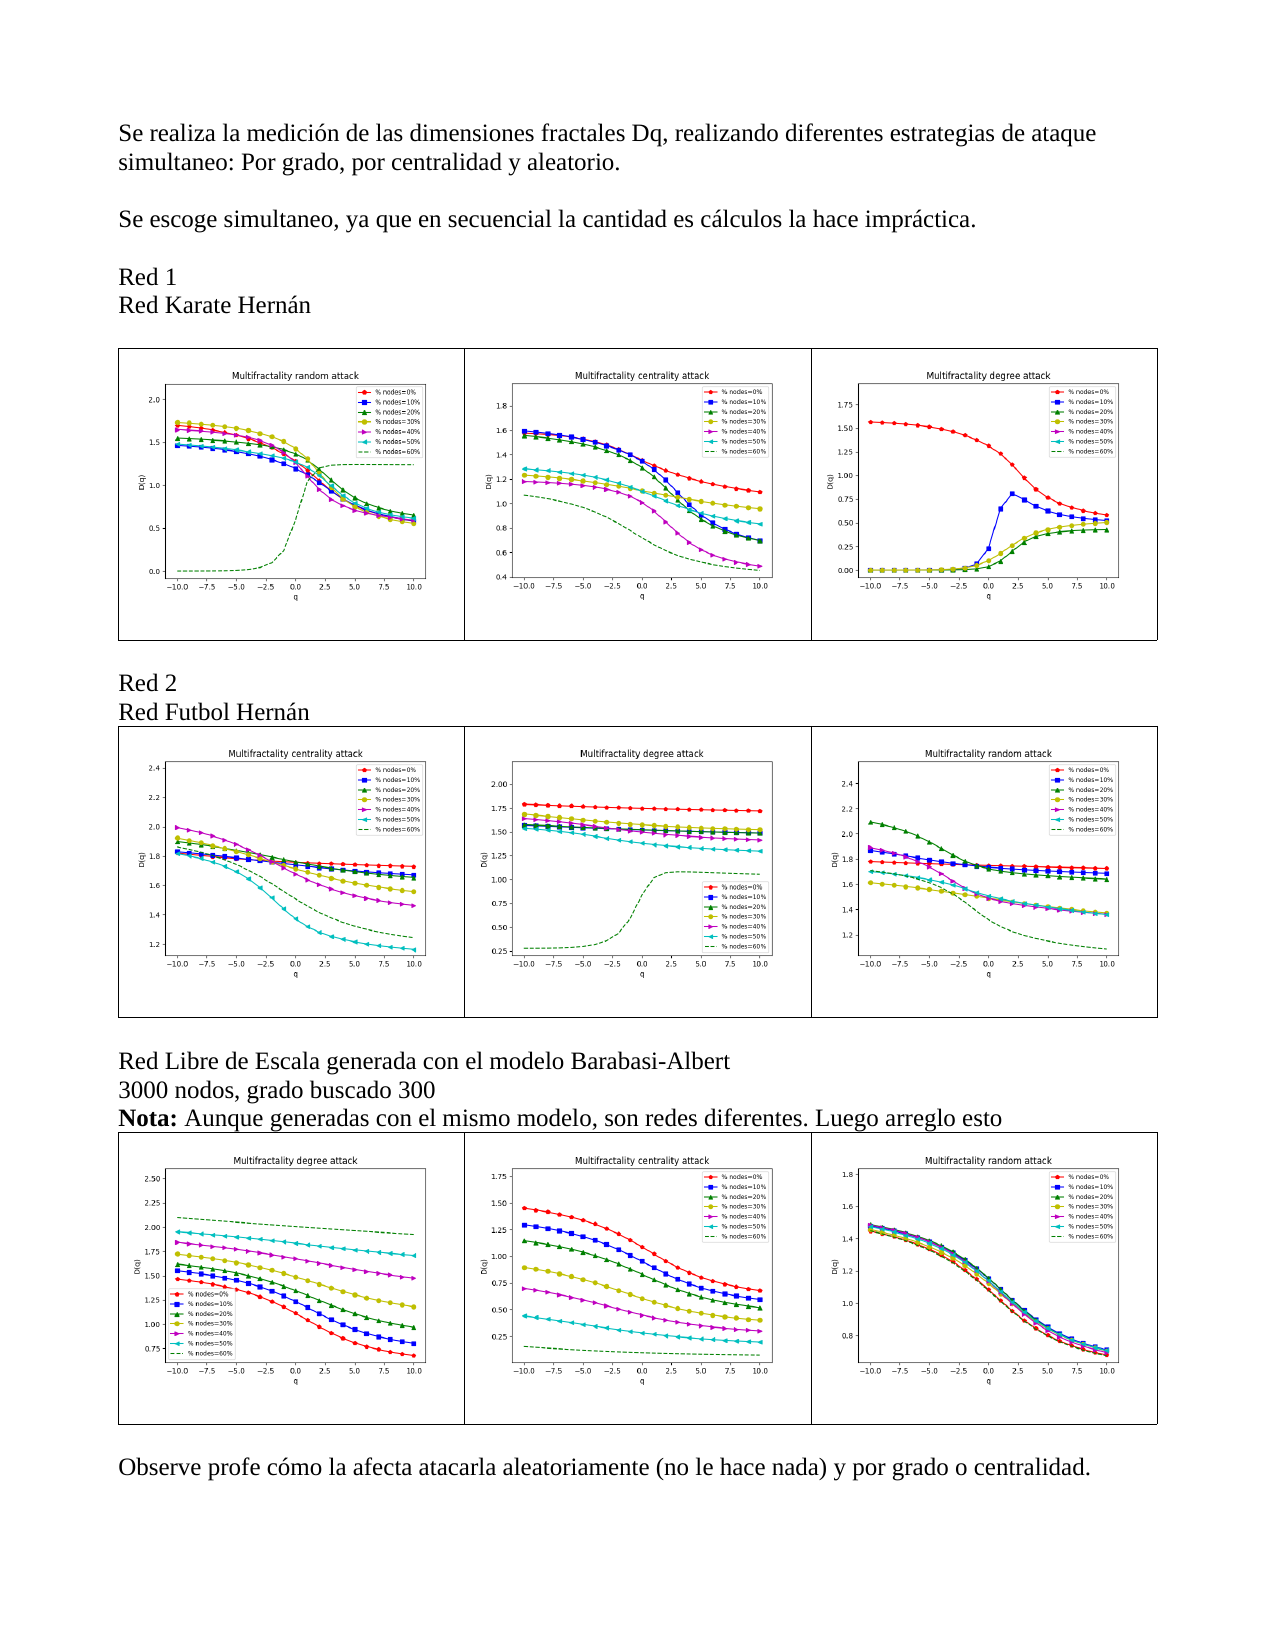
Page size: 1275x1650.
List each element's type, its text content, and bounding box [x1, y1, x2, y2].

table_header [812, 1133, 1157, 1424]
table_header [465, 1133, 811, 1424]
text Red Karate Hernán [118, 291, 1157, 319]
table_header [465, 727, 811, 1017]
text Red 1 [118, 262, 1157, 291]
text 3000 nodos, grado buscado 300 [118, 1075, 1157, 1103]
text Red Libre de Escala generada con el modelo Barabasi-Albert [118, 1046, 1157, 1075]
picture [123, 1138, 459, 1390]
text Red 2 [118, 668, 1157, 697]
picture [816, 731, 1152, 983]
picture [470, 731, 805, 983]
picture [123, 353, 459, 605]
text Se realiza la medición de las dimensiones fractales Dq, realizando diferentes estrategias de ataque simultaneo: Por grado, por centralidad y aleatorio. [118, 118, 1157, 176]
table_header [812, 727, 1157, 1017]
picture [816, 1138, 1152, 1390]
picture [470, 1138, 805, 1390]
picture [470, 353, 805, 605]
text Nota: Aunque generadas con el mismo modelo, son redes diferentes. Luego arreglo esto [118, 1103, 1157, 1132]
table_header [119, 727, 464, 1017]
text Observe profe cómo la afecta atacarla aleatoriamente (no le hace nada) y por grado o centralidad. [118, 1452, 1157, 1481]
table_header [465, 349, 811, 639]
table_header [119, 349, 464, 639]
table_header [812, 349, 1157, 639]
table_header [119, 1133, 464, 1424]
picture [816, 353, 1152, 605]
text Red Futbol Hernán [118, 697, 1157, 726]
picture [123, 731, 459, 983]
text Se escoge simultaneo, ya que en secuencial la cantidad es cálculos la hace impráctica. [118, 204, 1157, 233]
